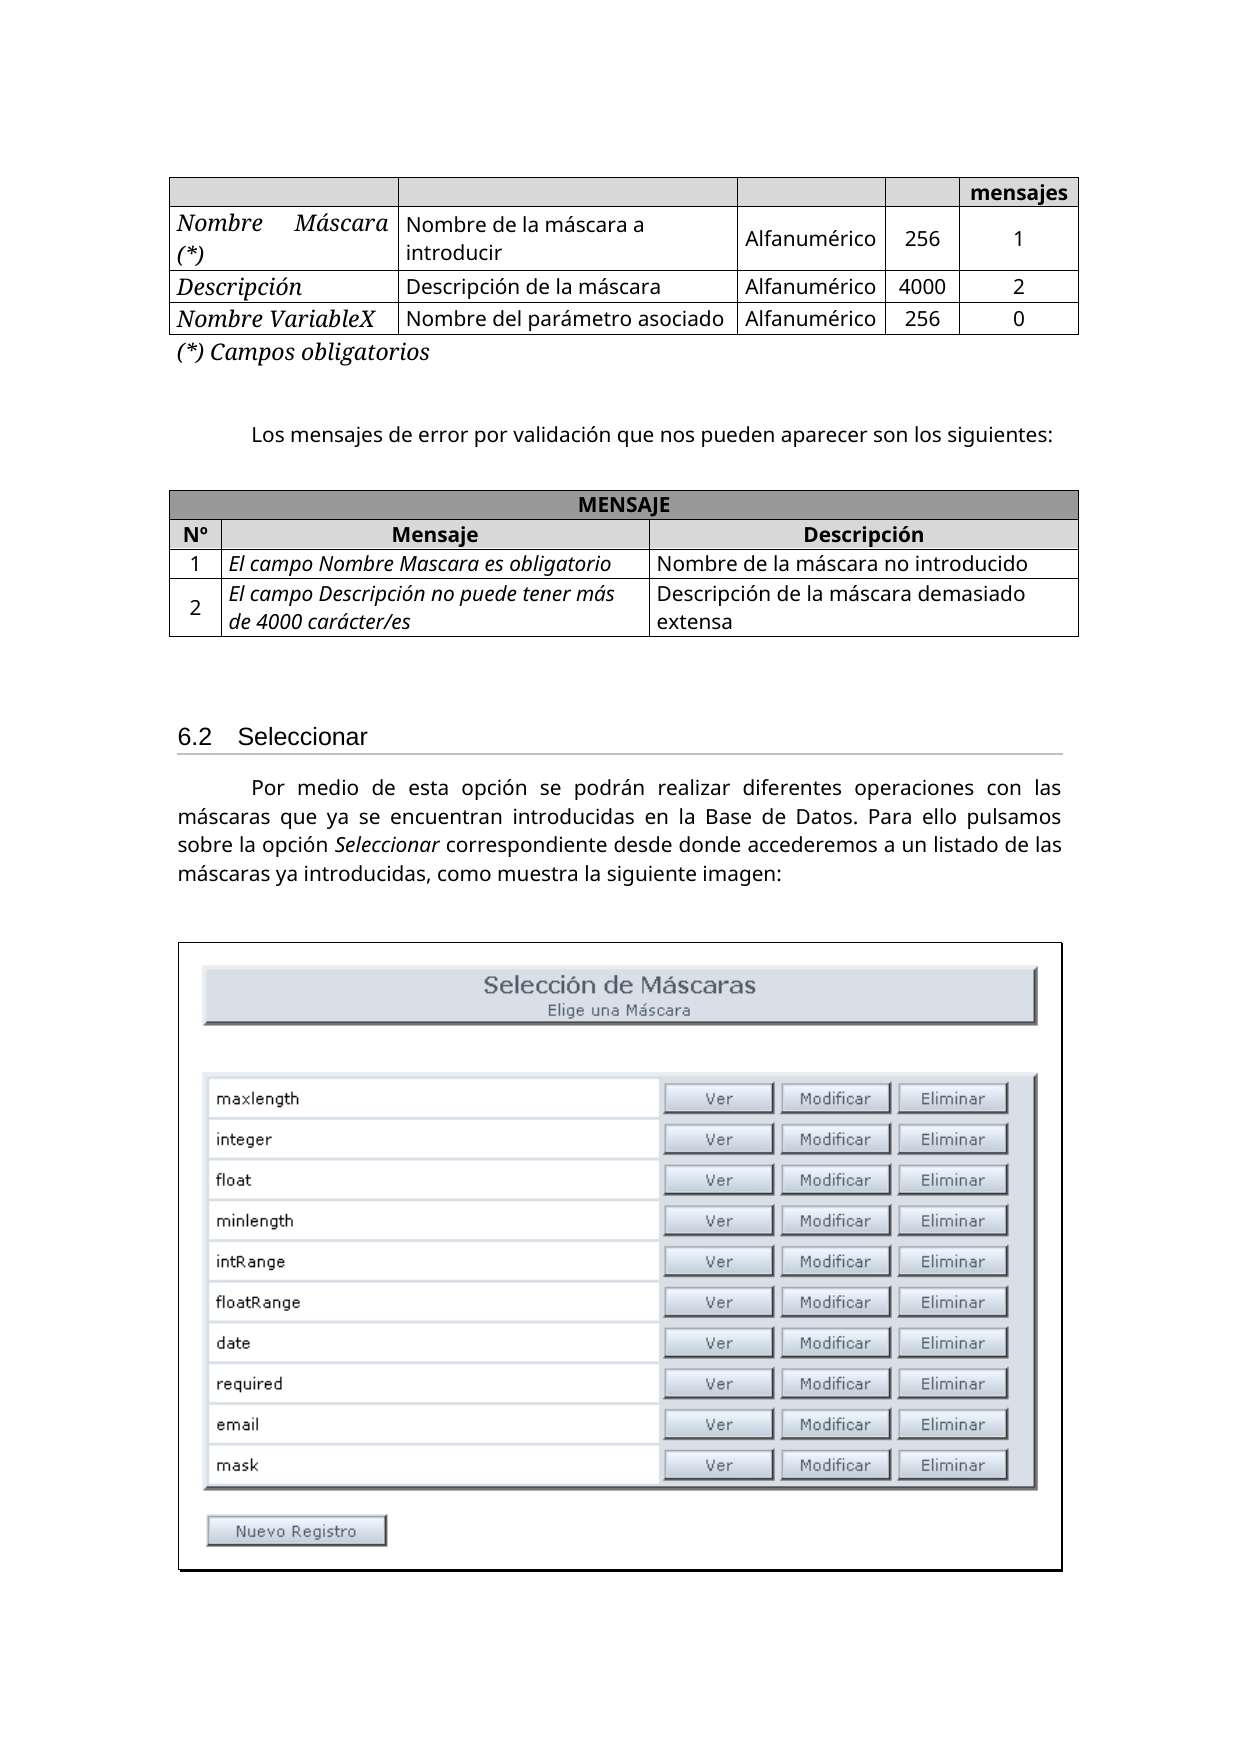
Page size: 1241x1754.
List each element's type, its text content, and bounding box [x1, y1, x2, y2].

table_header MENSAJE [170, 491, 1078, 519]
table_cell Nombre del parámetro asociado [399, 303, 737, 334]
table_cell [399, 178, 737, 206]
subtitle Seleccionar [177, 722, 1063, 753]
table_cell 1 [170, 550, 221, 578]
table_cell [170, 178, 398, 206]
table_cell [886, 178, 959, 206]
table_cell 2 [960, 271, 1078, 302]
table_cell Alfanumérico [738, 207, 885, 270]
table_cell Descripción [170, 271, 398, 302]
table_cell Alfanumérico [738, 271, 885, 302]
table_cell Nº [170, 520, 221, 548]
table_cell 0 [960, 303, 1078, 334]
table_cell El campo Descripción no puede tener más de 4000 carácter/es [222, 579, 649, 636]
table_cell 256 [886, 207, 959, 270]
table_cell Nombre de la máscara no introducido [650, 550, 1078, 578]
text Por medio de esta opción se podrán realizar diferentes operaciones con las máscaras que ya se encuentran introducidas en la Base de Datos. Para ello pulsamos sobre la opción Seleccionar correspondiente desde donde accederemos a un listado de las máscaras ya introducidas, como muestra la siguiente imagen: [177, 773, 1063, 887]
picture [194, 950, 1045, 1561]
table_cell Nombre de la máscara a introducir [399, 207, 737, 270]
text Los mensajes de error por validación que nos pueden aparecer son los siguientes: [177, 420, 1063, 448]
table_cell 1 [960, 207, 1078, 270]
table_cell Nombre VariableX [170, 303, 398, 334]
table_cell Nombre Máscara (*) [170, 207, 398, 270]
table_cell [738, 178, 885, 206]
table_cell Mensaje [222, 520, 649, 548]
table_cell Descripción de la máscara [399, 271, 737, 302]
table_cell (*) Campos obligatorios [169, 335, 1078, 367]
table_cell mensajes [960, 178, 1078, 206]
table_cell 2 [170, 579, 221, 636]
table_cell Descripción de la máscara demasiado extensa [650, 579, 1078, 636]
table_cell 4000 [886, 271, 959, 302]
table_cell Descripción [650, 520, 1078, 548]
table_cell 256 [886, 303, 959, 334]
table_cell Alfanumérico [738, 303, 885, 334]
table_cell El campo Nombre Mascara es obligatorio [222, 550, 649, 578]
